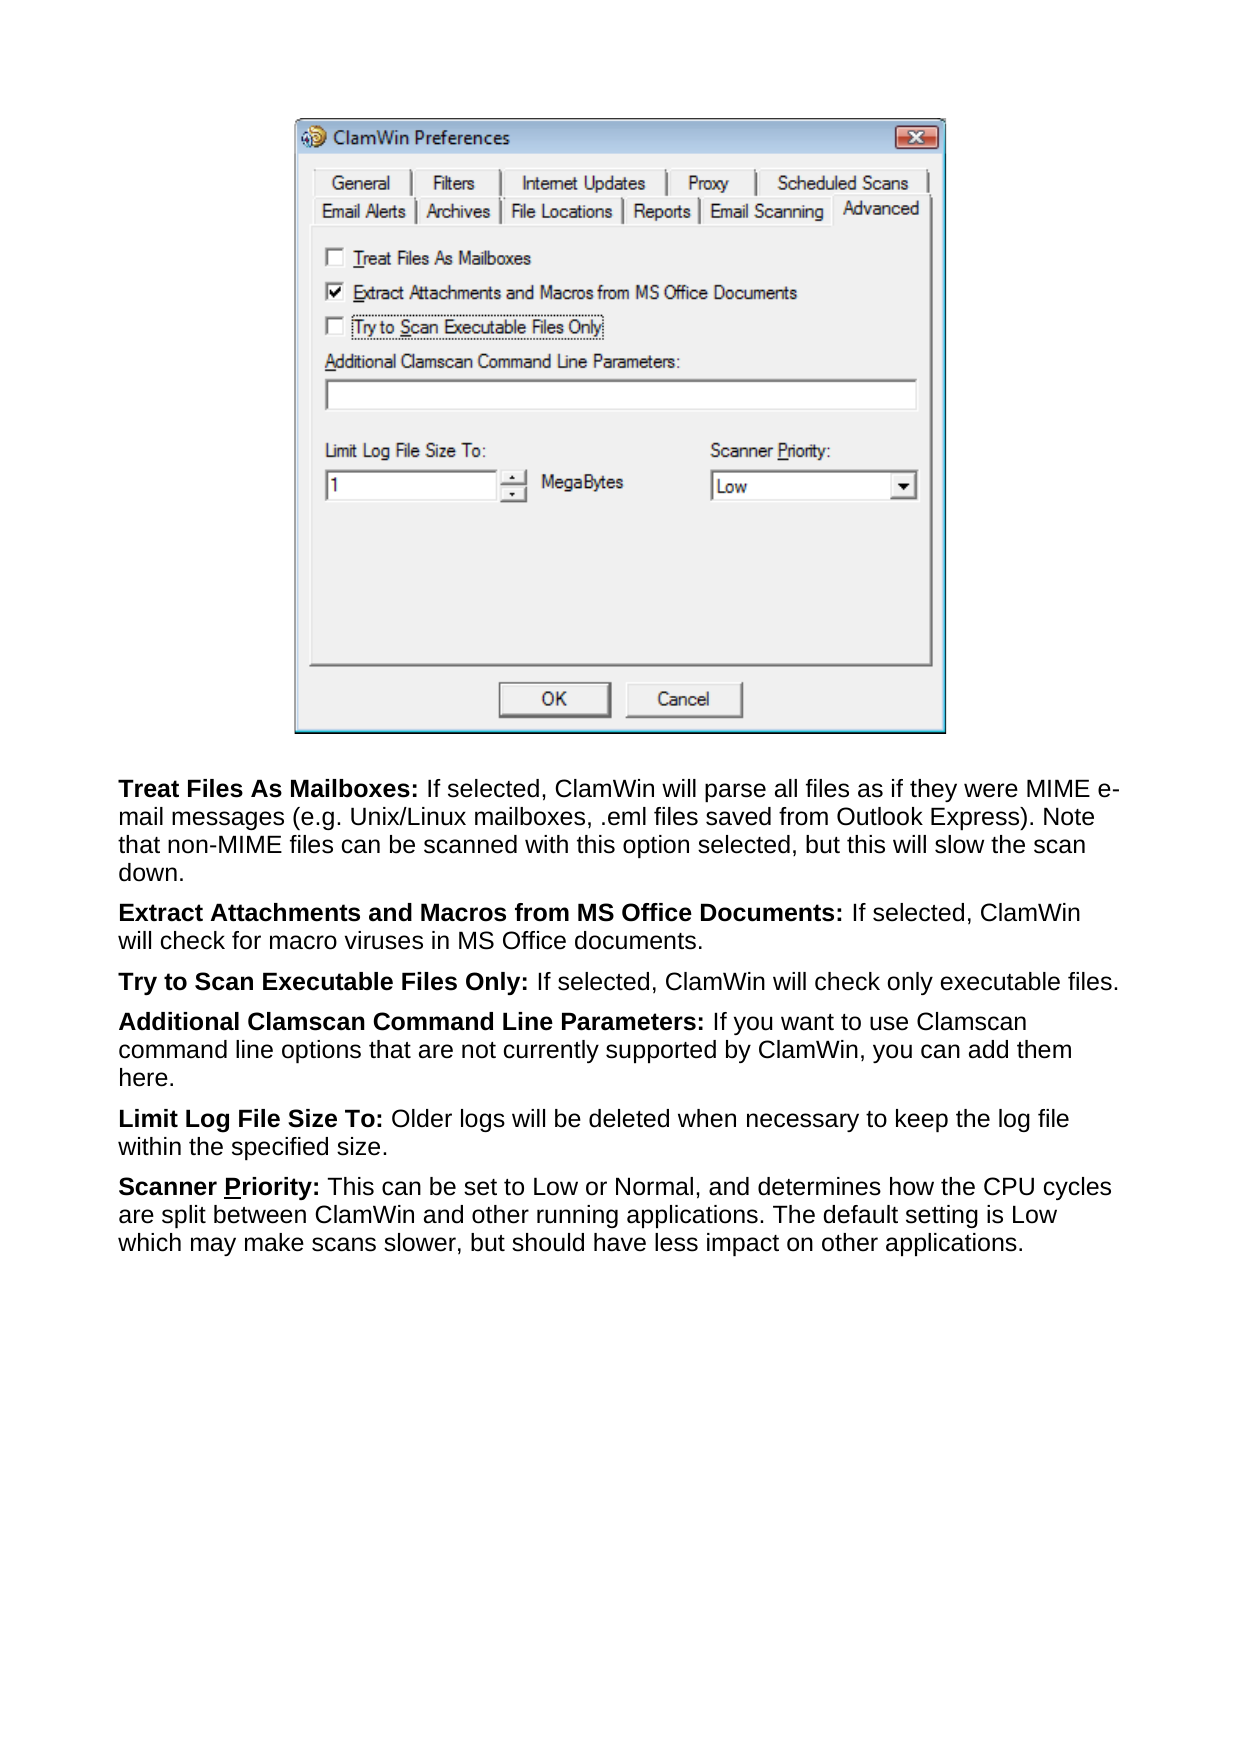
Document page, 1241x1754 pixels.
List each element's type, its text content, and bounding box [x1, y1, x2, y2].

text Try to Scan Executable Files Only: If selected, ClamWin will check only executable files. [118, 967, 1122, 995]
text Limit Log File Size To: Older logs will be deleted when necessary to keep the log file within the specified size. [118, 1104, 1122, 1161]
text Extract Attachments and Macros from MS Office Documents: If selected, ClamWin will check for macro viruses in MS Office documents. [118, 899, 1122, 955]
text Treat Files As Mailboxes: If selected, ClamWin will parse all files as if they were MIME e-mail messages (e.g. Unix/Linux mailboxes, .eml files saved from Outlook Express). Note that non-MIME files can be scanned with this option selected, but this will slow the scan down. [118, 774, 1122, 886]
text Scanner Priority: This can be set to Low or Normal, and determines how the CPU cycles are split between ClamWin and other running applications. The default setting is Low which may make scans slower, but should have less impact on other applications. [118, 1173, 1122, 1257]
picture [294, 118, 947, 734]
text Additional Clamscan Command Line Parameters: If you want to use Clamscan command line options that are not currently supported by ClamWin, you can add them here. [118, 1008, 1122, 1092]
